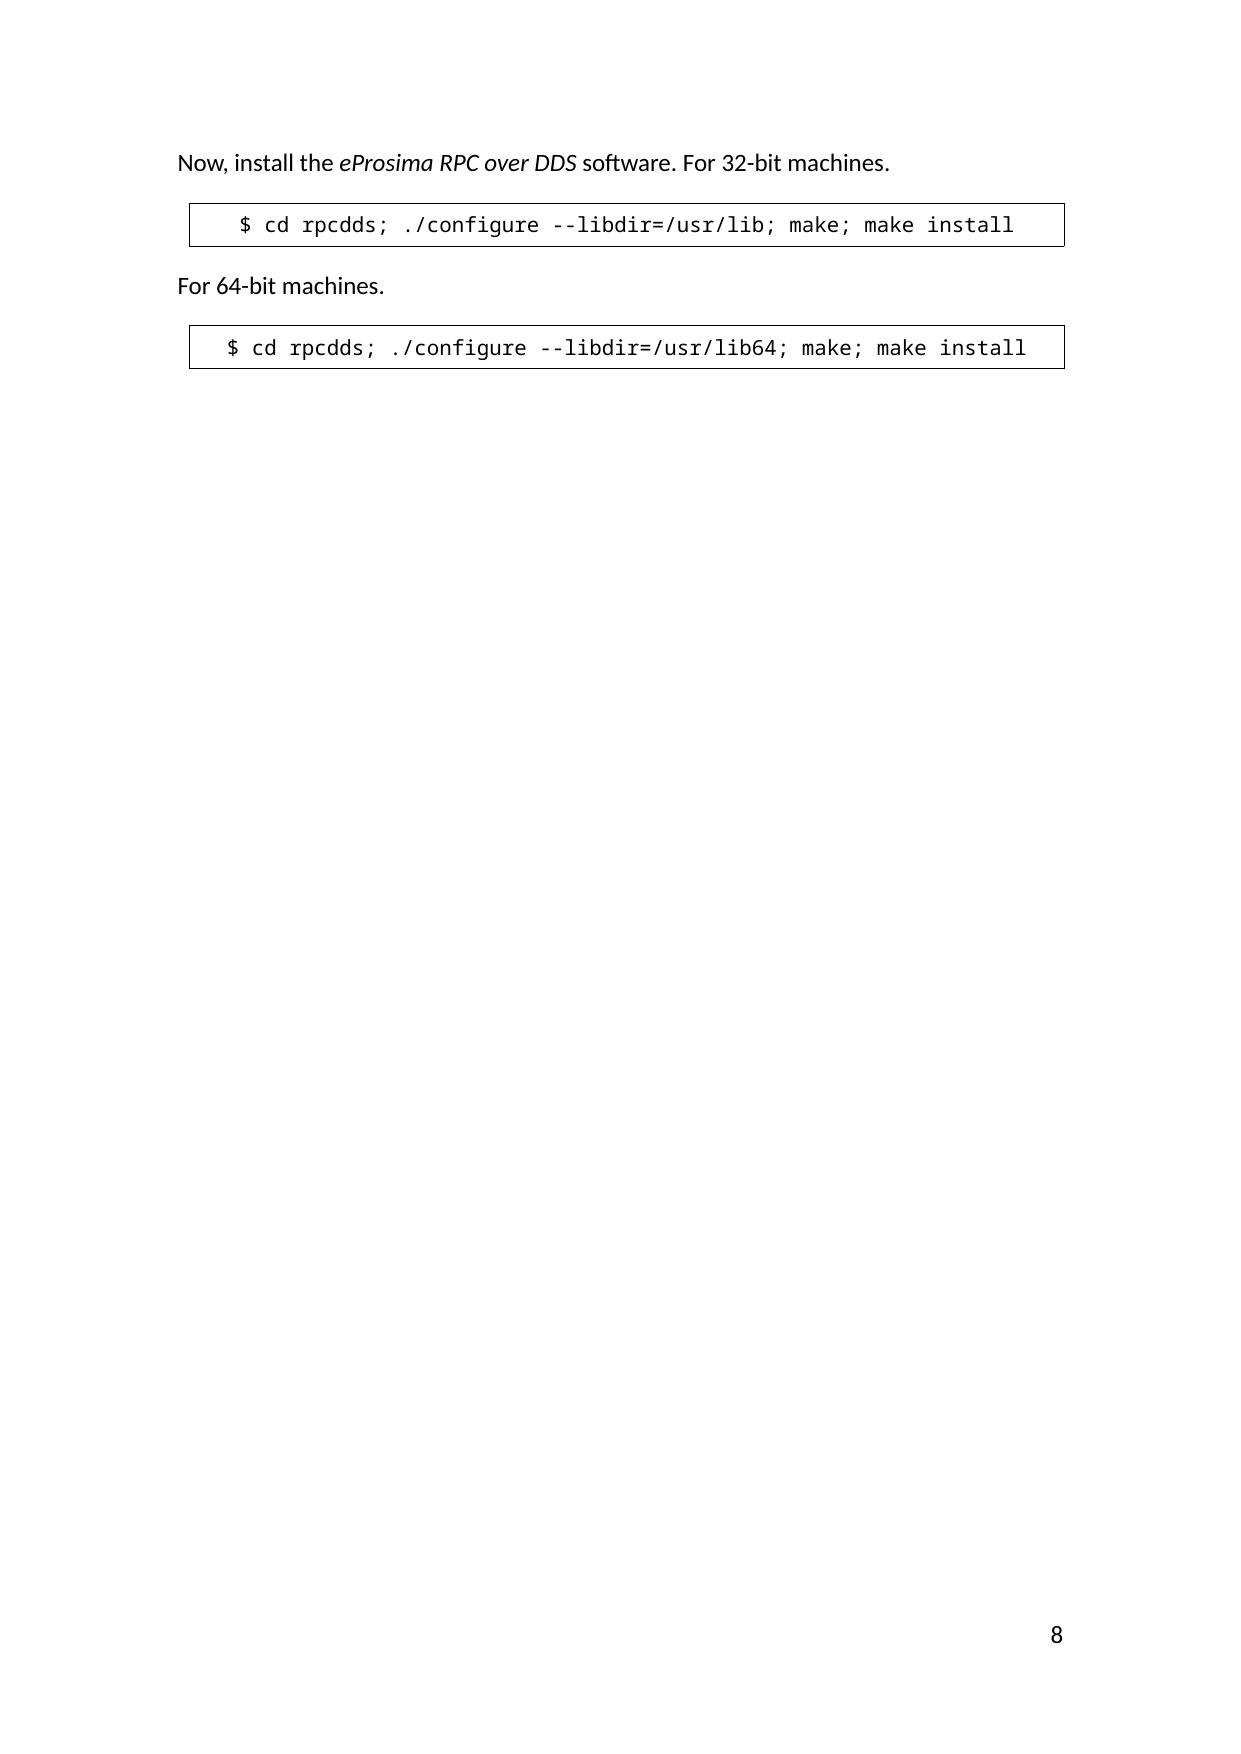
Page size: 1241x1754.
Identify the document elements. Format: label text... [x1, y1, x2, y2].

text $ cd rpcdds; ./configure --libdir=/usr/lib; make; make install [204, 210, 1049, 238]
text Now, install the eProsima RPC over DDS software. For 32-bit machines. [177, 148, 1063, 178]
text For 64-bit machines. [177, 270, 1063, 301]
text $ cd rpcdds; ./configure --libdir=/usr/lib64; make; make install [204, 333, 1049, 361]
